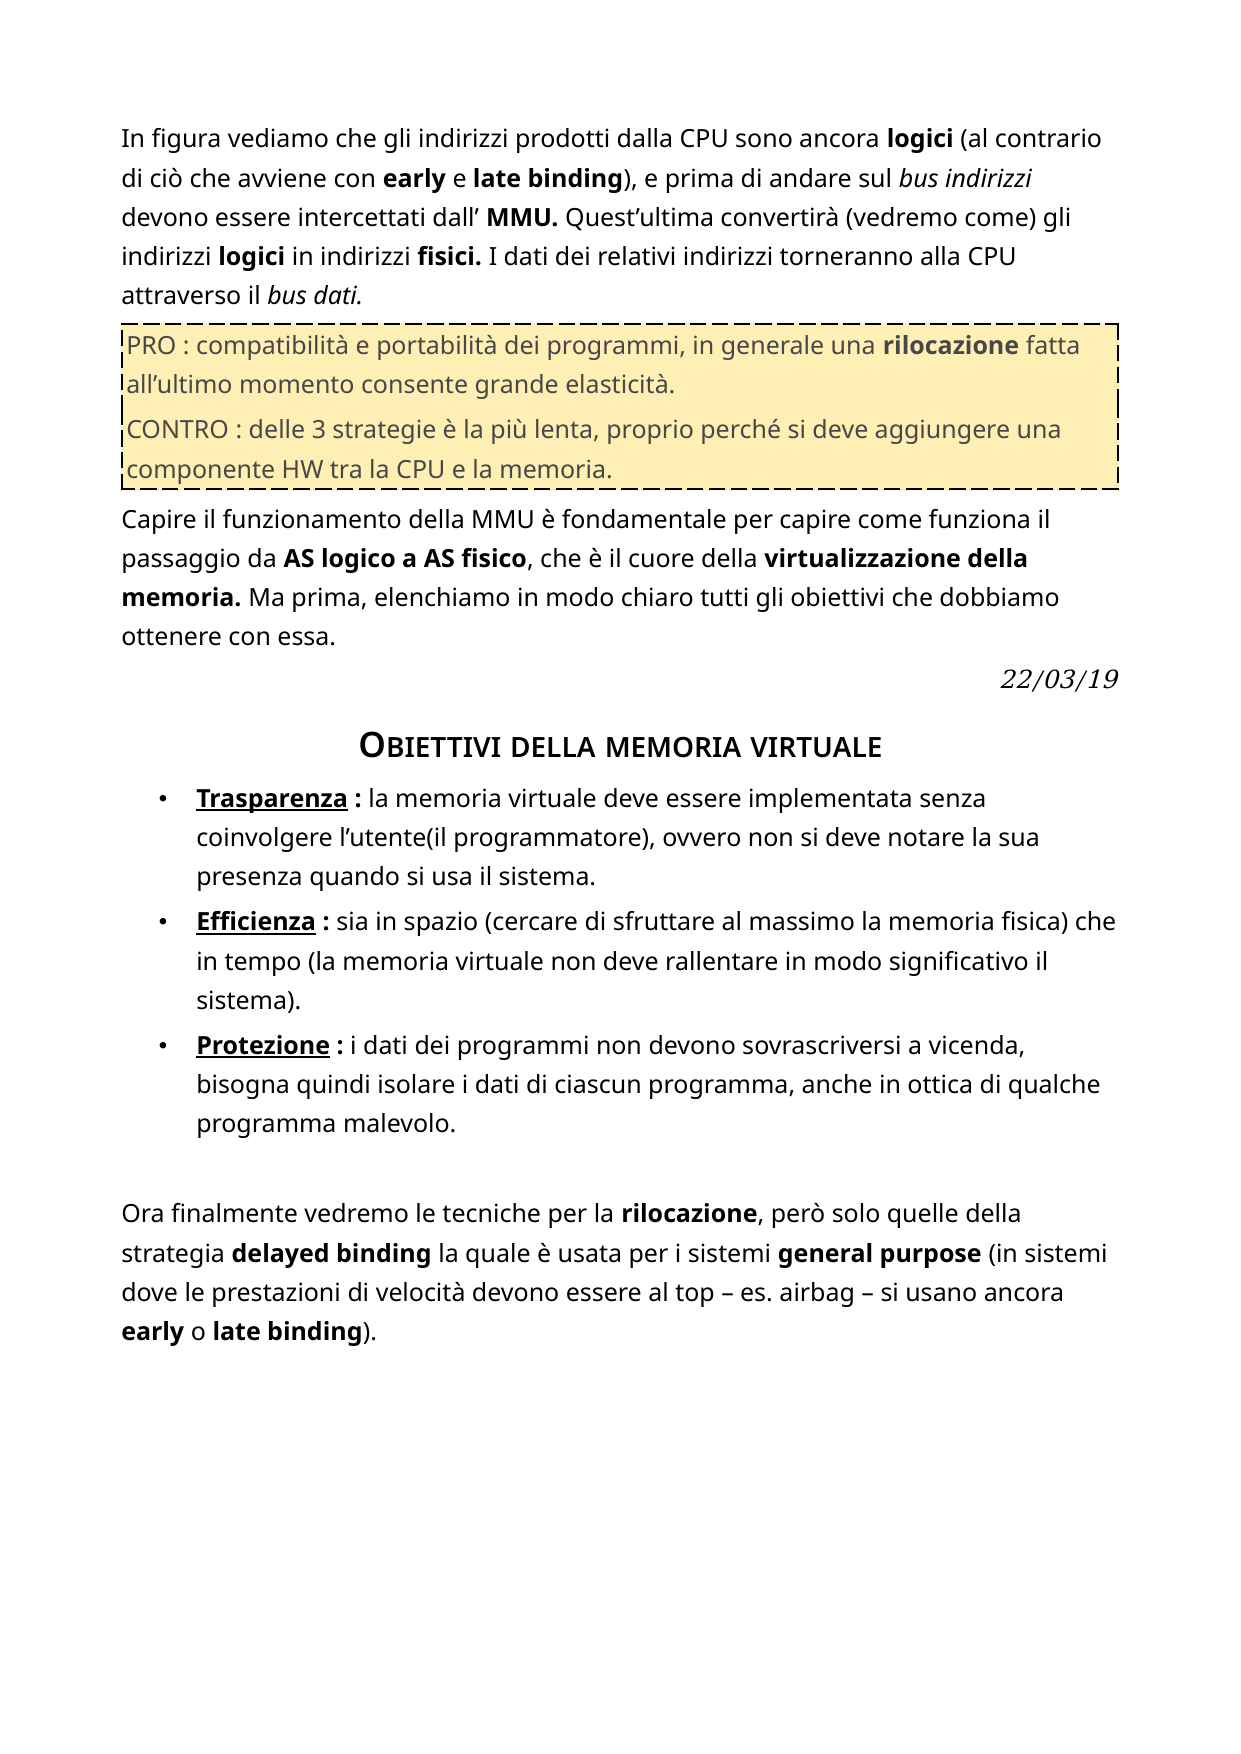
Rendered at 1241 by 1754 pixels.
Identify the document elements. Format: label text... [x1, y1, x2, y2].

list Protezione : i dati dei programmi non devono sovrascriversi a vicenda, bisogna quindi isolare i dati di ciascun programma, anche in ottica di qualche programma malevolo. [158, 1027, 1119, 1140]
list Efficienza : sia in spazio (cercare di sfruttare al massimo la memoria fisica) che in tempo (la memoria virtuale non deve rallentare in modo significativo il sistema). [158, 904, 1119, 1016]
text In figura vediamo che gli indirizzi prodotti dalla CPU sono ancora logici (al contrario di ciò che avviene con early e late binding), e prima di andare sul bus indirizzi devono essere intercettati dall’ MMU. Quest’ultima convertirà (vedremo come) gli indirizzi logici in indirizzi fisici. I dati dei relativi indirizzi torneranno alla CPU attraverso il bus dati. [121, 121, 1119, 312]
text Capire il funzionamento della MMU è fondamentale per capire come funziona il passaggio da AS logico a AS fisico, che è il cuore della virtualizzazione della memoria. Ma prima, elenchiamo in modo chiaro tutti gli obiettivi che dobbiamo ottenere con essa. [121, 501, 1119, 653]
text CONTRO : delle 3 strategie è la più lenta, proprio perché si deve aggiungere una componente HW tra la CPU e la memoria. [121, 407, 1119, 490]
text PRO : compatibilità e portabilità dei programmi, in generale una rilocazione fatta all’ultimo momento consente grande elasticità. [121, 323, 1119, 401]
subtitle Obiettivi della memoria virtuale [121, 720, 1119, 768]
list Trasparenza : la memoria virtuale deve essere implementata senza coinvolgere l’utente(il programmatore), ovvero non si deve notare la sua presenza quando si usa il sistema. [158, 781, 1119, 893]
text Ora finalmente vedremo le tecniche per la rilocazione, però solo quelle della strategia delayed binding la quale è usata per i sistemi general purpose (in sistemi dove le prestazioni di velocità devono essere al top – es. airbag – si usano ancora early o late binding). [121, 1196, 1119, 1348]
text 22/03/19 [121, 664, 1119, 694]
